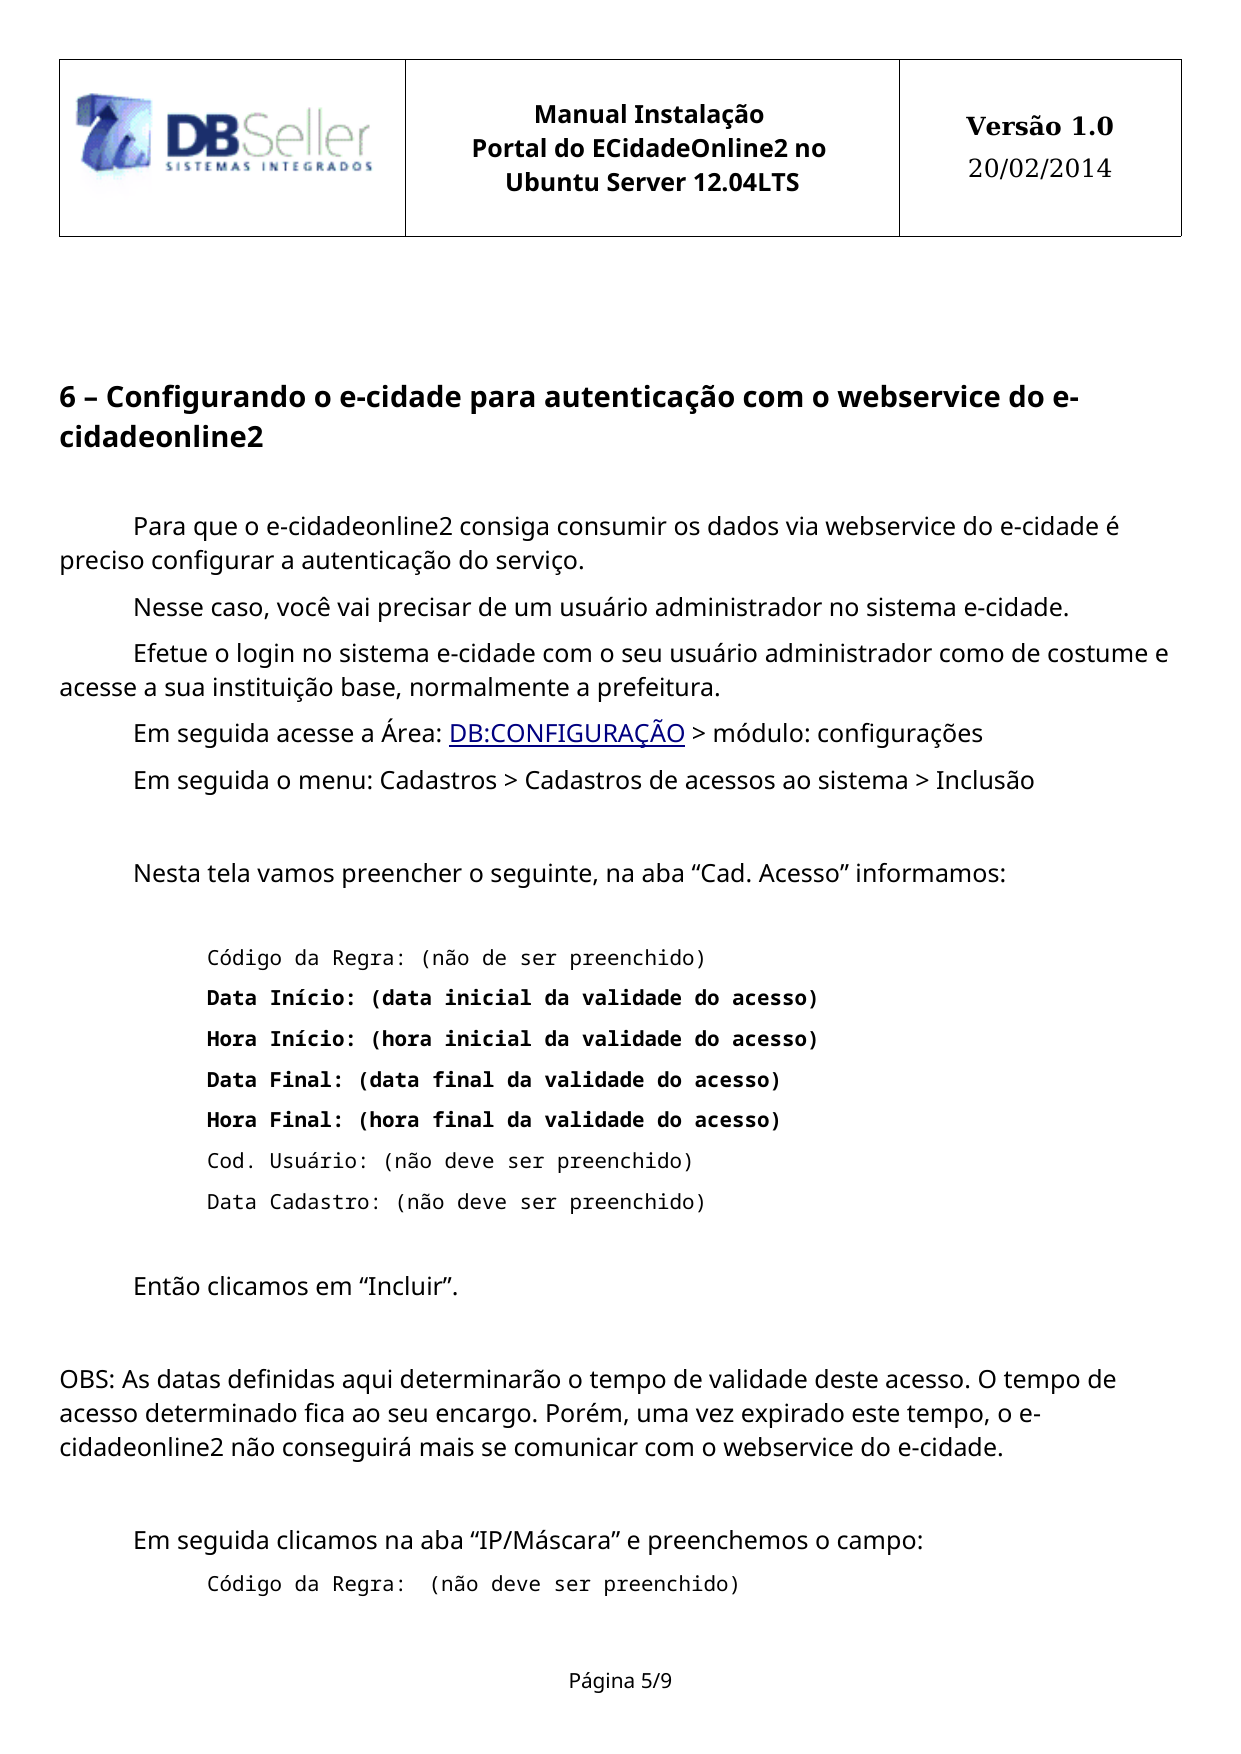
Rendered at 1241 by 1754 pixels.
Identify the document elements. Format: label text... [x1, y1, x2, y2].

picture [73, 92, 380, 201]
text Em seguida acesse a Área: DB:CONFIGURAÇÃO > módulo: configurações [59, 716, 1181, 750]
text 6 – Configurando o e-cidade para autenticação com o webservice do e-cidadeonline2 [59, 376, 1181, 456]
text Código da Regra: (não deve ser preenchido) [59, 1569, 1181, 1597]
text Hora Início: (hora inicial da validade do acesso) [59, 1024, 1181, 1052]
text OBS: As datas definidas aqui determinarão o tempo de validade deste acesso. O tempo de acesso determinado fica ao seu encargo. Porém, uma vez expirado este tempo, o e-cidadeonline2 não conseguirá mais se comunicar com o webservice do e-cidade. [59, 1361, 1181, 1463]
text Nesta tela vamos preencher o seguinte, na aba “Cad. Acesso” informamos: [59, 856, 1181, 889]
text Nesse caso, você vai precisar de um usuário administrador no sistema e-cidade. [59, 589, 1181, 623]
text Hora Final: (hora final da validade do acesso) [59, 1106, 1181, 1134]
text Para que o e-cidadeonline2 consiga consumir os dados via webservice do e-cidade é preciso configurar a autenticação do serviço. [59, 509, 1181, 577]
text Data Início: (data inicial da validade do acesso) [59, 983, 1181, 1012]
text Data Final: (data final da validade do acesso) [59, 1065, 1181, 1093]
text Então clicamos em “Incluir”. [59, 1268, 1181, 1302]
text Efetue o login no sistema e-cidade com o seu usuário administrador como de costume e acesse a sua instituição base, normalmente a prefeitura. [59, 636, 1181, 704]
text Em seguida o menu: Cadastros > Cadastros de acessos ao sistema > Inclusão [59, 763, 1181, 797]
text Data Cadastro: (não deve ser preenchido) [59, 1187, 1181, 1215]
text Em seguida clicamos na aba “IP/Máscara” e preenchemos o campo: [59, 1522, 1181, 1556]
text Código da Regra: (não de ser preenchido) [59, 943, 1181, 971]
text Cod. Usuário: (não deve ser preenchido) [59, 1146, 1181, 1174]
